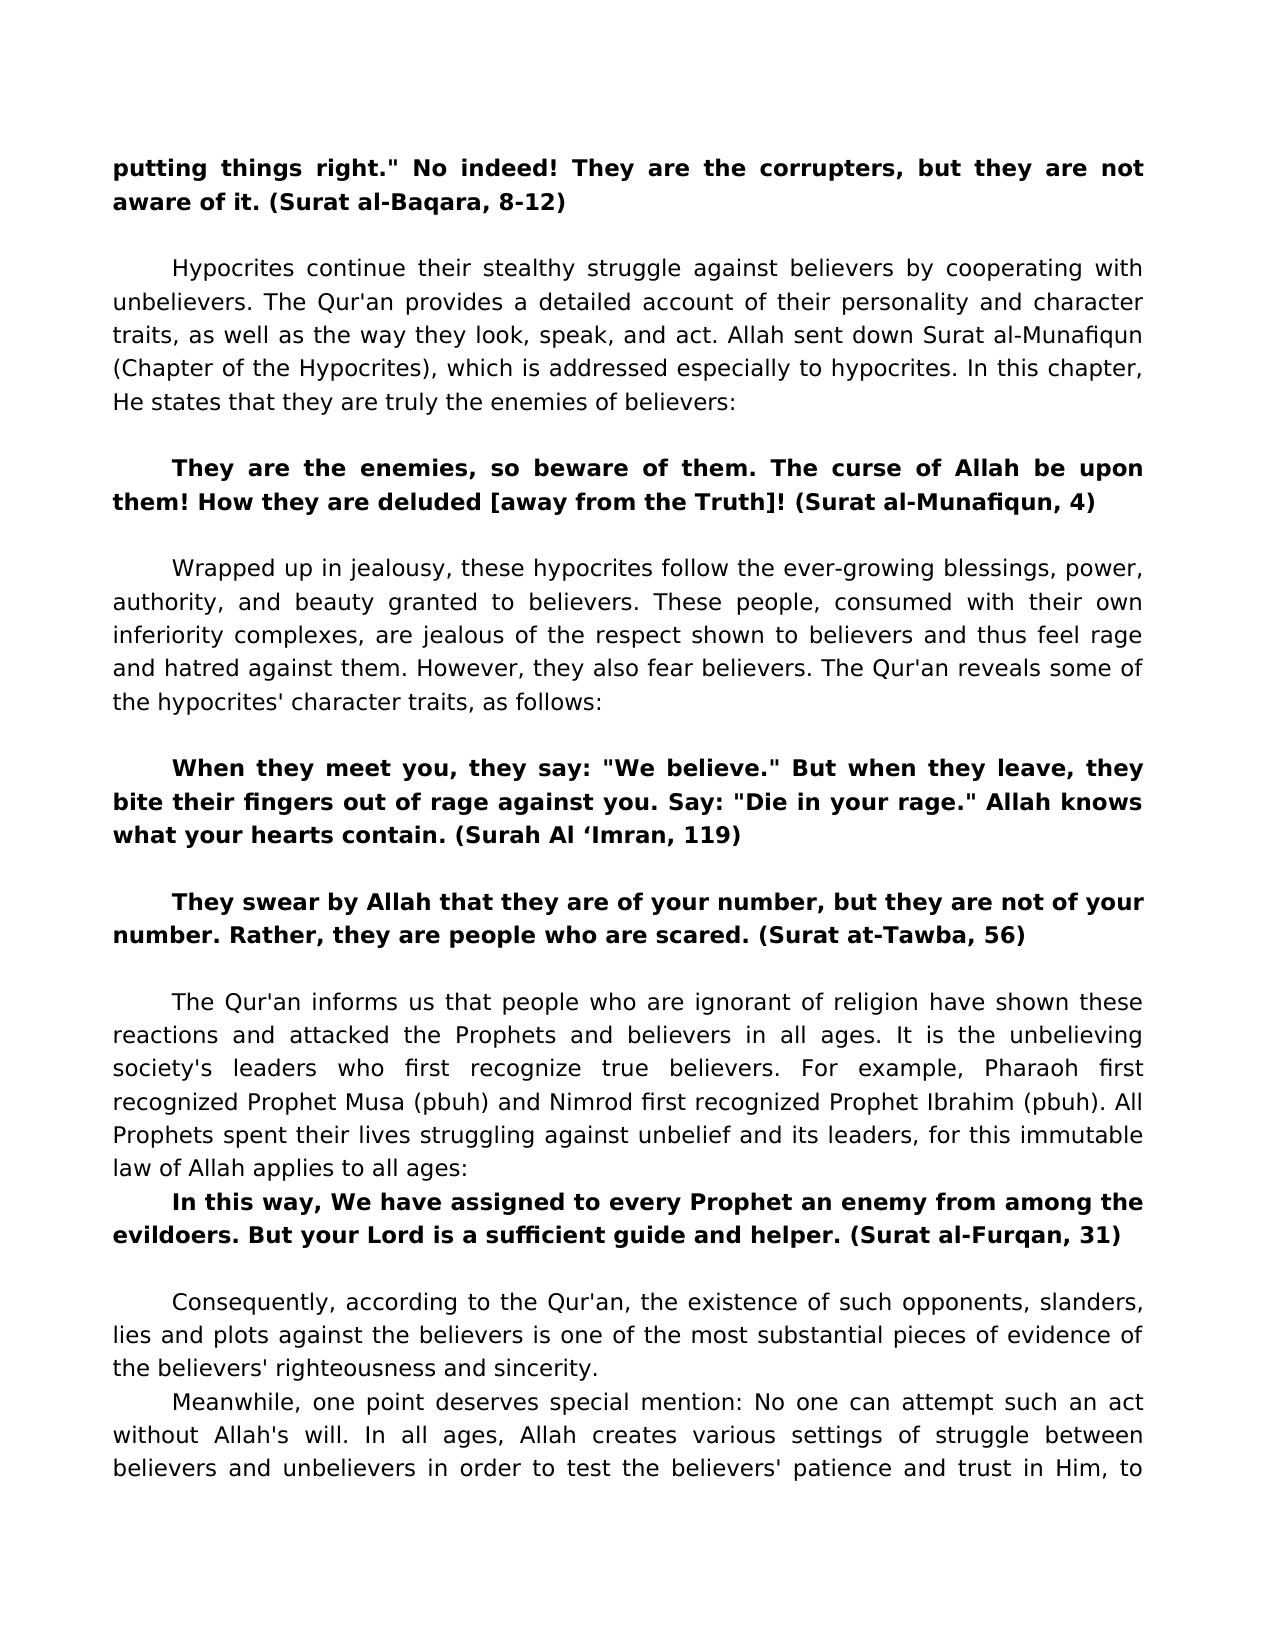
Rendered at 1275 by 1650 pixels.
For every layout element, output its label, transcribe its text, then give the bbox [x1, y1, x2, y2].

text They are the enemies, so beware of them. The curse of Allah be upon them! How they are deluded [away from the Truth]! (Surat al-Munafiqun, 4) [112, 450, 1145, 517]
text They swear by Allah that they are of your number, but they are not of your number. Rather, they are people who are scared. (Surat at-Tawba, 56) [112, 883, 1145, 950]
text When they meet you, they say: "We believe." But when they leave, they bite their fingers out of rage against you. Say: "Die in your rage." Allah knows what your hearts contain. (Surah Al ‘Imran, 119) [112, 750, 1145, 850]
text Hypocrites continue their stealthy struggle against believers by cooperating with unbelievers. The Qur'an provides a detailed account of their personality and character traits, as well as the way they look, speak, and act. Allah sent down Surat al-Munafiqun (Chapter of the Hypocrites), which is addressed especially to hypocrites. In this chapter, He states that they are truly the enemies of believers: [112, 250, 1145, 417]
text The Qur'an informs us that people who are ignorant of religion have shown these reactions and attacked the Prophets and believers in all ages. It is the unbelieving society's leaders who first recognize true believers. For example, Pharaoh first recognized Prophet Musa (pbuh) and Nimrod first recognized Prophet Ibrahim (pbuh). All Prophets spent their lives struggling against unbelief and its leaders, for this immutable law of Allah applies to all ages: [112, 983, 1145, 1183]
text Wrapped up in jealousy, these hypocrites follow the ever-growing blessings, power, authority, and beauty granted to believers. These people, consumed with their own inferiority complexes, are jealous of the respect shown to believers and thus feel rage and hatred against them. However, they also fear believers. The Qur'an reveals some of the hypocrites' character traits, as follows: [112, 550, 1145, 717]
text In this way, We have assigned to every Prophet an enemy from among the evildoers. But your Lord is a sufficient guide and helper. (Surat al-Furqan, 31) [112, 1183, 1145, 1250]
text Meanwhile, one point deserves special mention: No one can attempt such an act without Allah's will. In all ages, Allah creates various settings of struggle between believers and unbelievers in order to test the believers' patience and trust in Him, to [112, 1383, 1145, 1483]
text Consequently, according to the Qur'an, the existence of such opponents, slanders, lies and plots against the believers is one of the most substantial pieces of evidence of the believers' righteousness and sincerity. [112, 1283, 1145, 1383]
text putting things right." No indeed! They are the corrupters, but they are not aware of it. (Surat al-Baqara, 8-12) [112, 150, 1145, 217]
